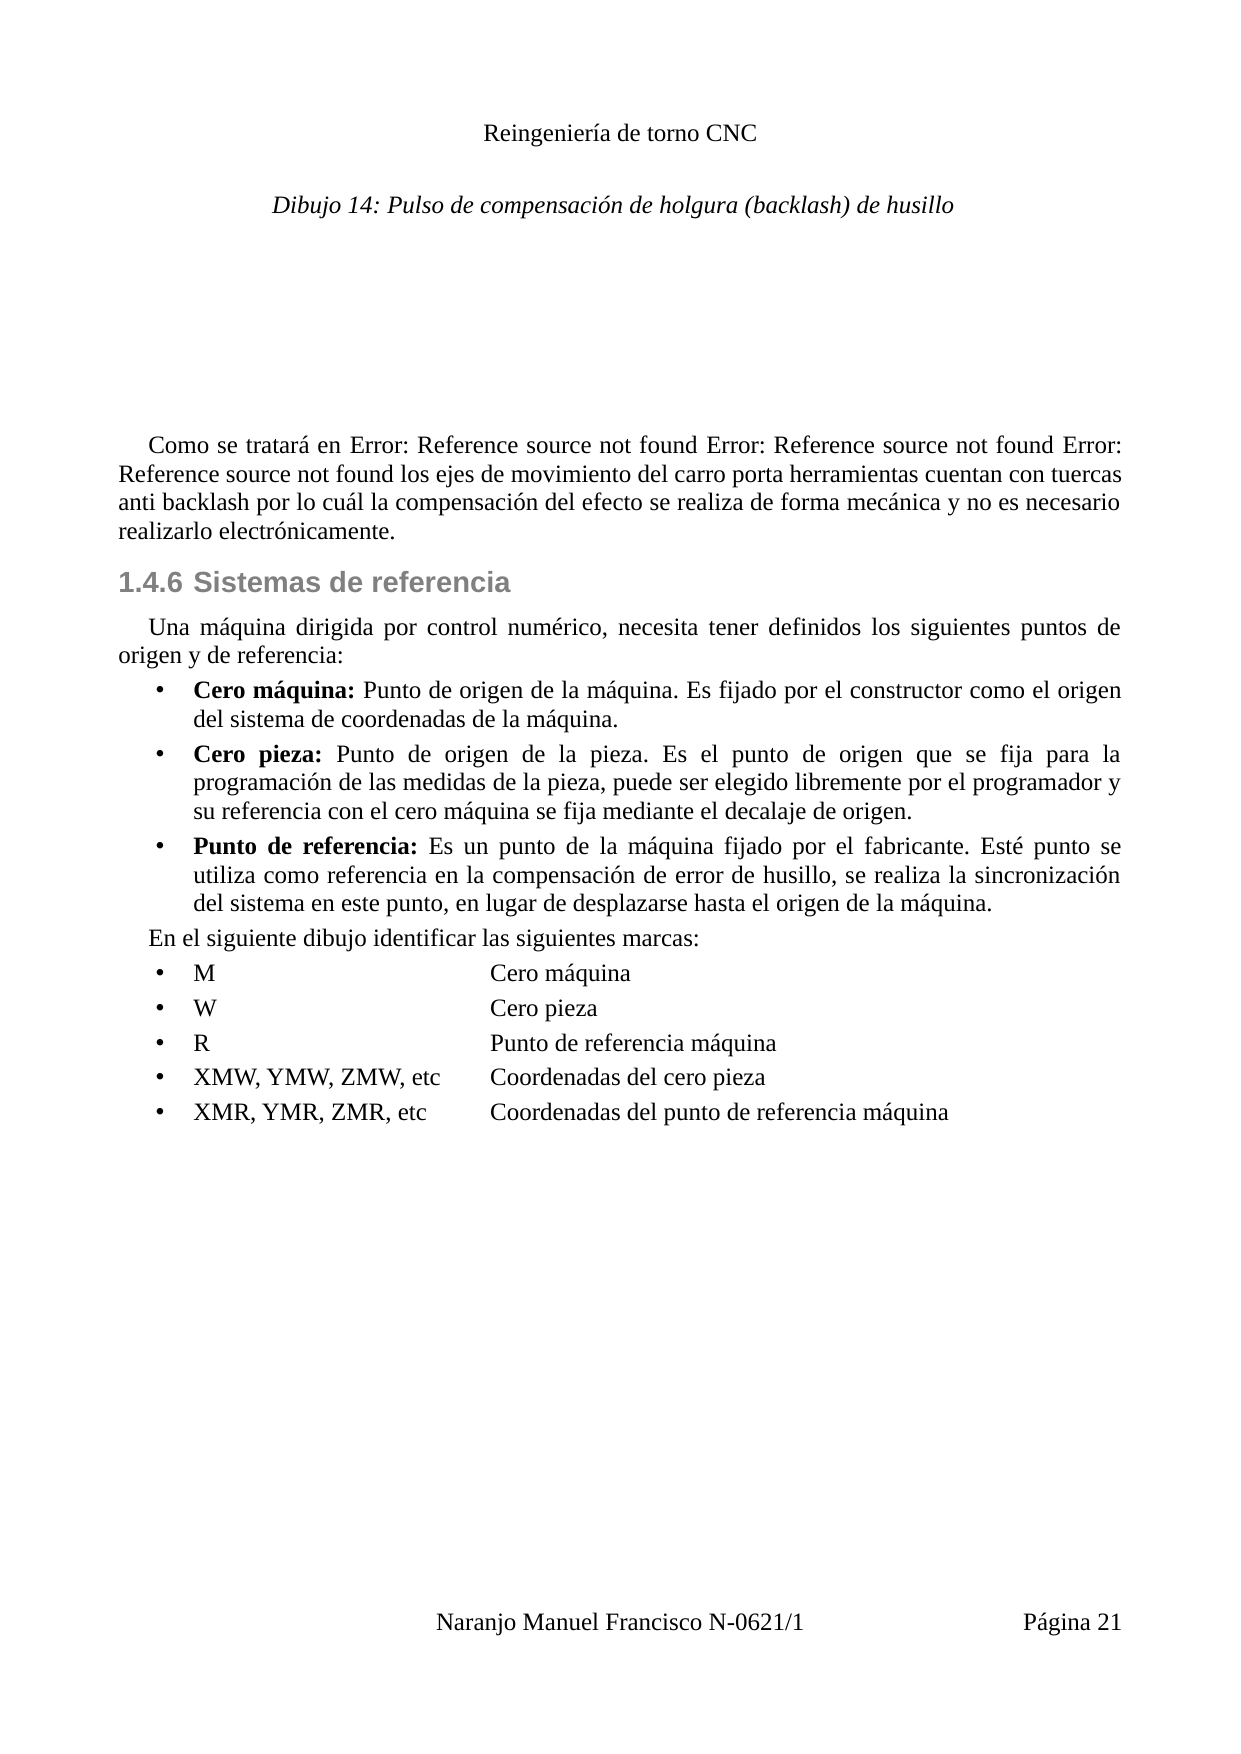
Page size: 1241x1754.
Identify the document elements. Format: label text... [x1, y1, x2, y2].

list XMW, YMW, ZMW, etc Coordenadas del cero pieza [156, 1062, 1122, 1091]
subtitle Sistemas de referencia [118, 566, 1122, 599]
text Una máquina dirigida por control numérico, necesita tener definidos los siguientes puntos de origen y de referencia: [118, 612, 1122, 669]
list M Cero máquina [156, 958, 1122, 987]
list W Cero pieza [156, 993, 1122, 1022]
list Punto de referencia: Es un punto de la máquina fijado por el fabricante. Esté punto se utiliza como referencia en la compensación de error de husillo, se realiza la sincronización del sistema en este punto, en lugar de desplazarse hasta el origen de la máquina. [156, 831, 1122, 917]
list Cero máquina: Punto de origen de la máquina. Es fijado por el constructor como el origen del sistema de coordenadas de la máquina. [156, 675, 1122, 733]
list XMR, YMR, ZMR, etc Coordenadas del punto de referencia máquina [156, 1097, 1122, 1126]
list Cero pieza: Punto de origen de la pieza. Es el punto de origen que se fija para la programación de las medidas de la pieza, puede ser elegido libremente por el programador y su referencia con el cero máquina se fija mediante el decalaje de origen. [156, 739, 1122, 825]
text Como se tratará en Error: No se encuentra la fuente de referencia Error: No se encuentra la fuente de referencia Error: No se encuentra la fuente de referencia los ejes de movimiento del carro porta herramientas cuentan con tuercas anti backlash por lo cuál la compensación del efecto se realiza de forma mecánica y no es necesario realizarlo electrónicamente. [118, 430, 1122, 545]
list R Punto de referencia máquina [156, 1028, 1122, 1056]
text Dibujo 14: Pulso de compensación de holgura (backlash) de husillo [272, 191, 969, 219]
text En el siguiente dibujo identificar las siguientes marcas: [118, 923, 1122, 952]
